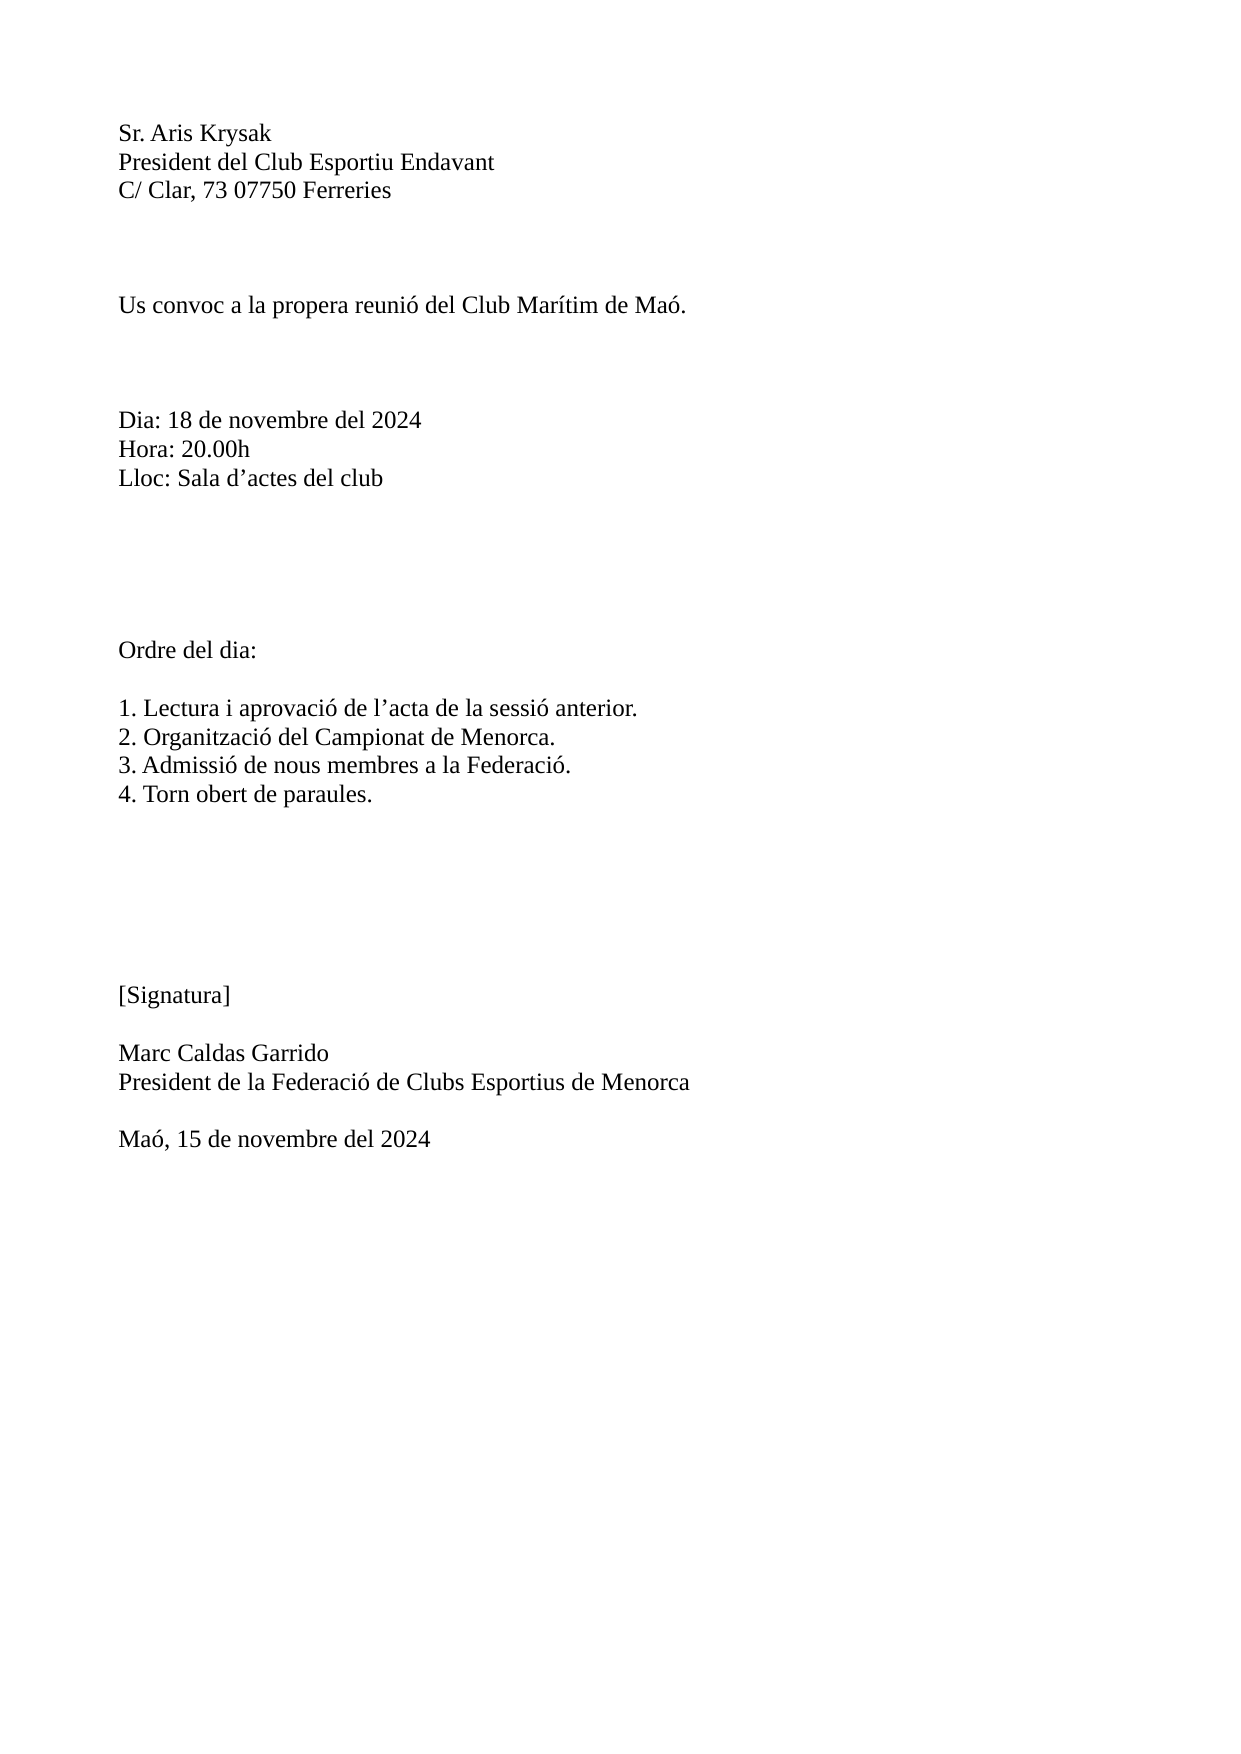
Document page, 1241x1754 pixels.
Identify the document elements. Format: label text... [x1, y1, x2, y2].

text C/ Clar, 73 07750 Ferreries [118, 176, 1122, 204]
text President del Club Esportiu Endavant [118, 147, 1122, 176]
text 2. Organització del Campionat de Menorca. [118, 722, 1122, 751]
text 1. Lectura i aprovació de l’acta de la sessió anterior. [118, 693, 1122, 722]
text 4. Torn obert de paraules. [118, 779, 1122, 808]
text Marc Caldas Garrido [118, 1038, 1122, 1067]
text Us convoc a la propera reunió del Club Marítim de Maó. [118, 291, 1122, 319]
text [Signatura] [118, 981, 1122, 1009]
text Sr. Aris Krysak [118, 118, 1122, 147]
text 3. Admissió de nous membres a la Federació. [118, 751, 1122, 779]
text Ordre del dia: [118, 636, 1122, 664]
text Lloc: Sala d’actes del club [118, 463, 1122, 492]
text Hora: 20.00h [118, 434, 1122, 463]
text Maó, 15 de novembre del 2024 [118, 1124, 1122, 1153]
text President de la Federació de Clubs Esportius de Menorca [118, 1067, 1122, 1096]
text Dia: 18 de novembre del 2024 [118, 406, 1122, 434]
